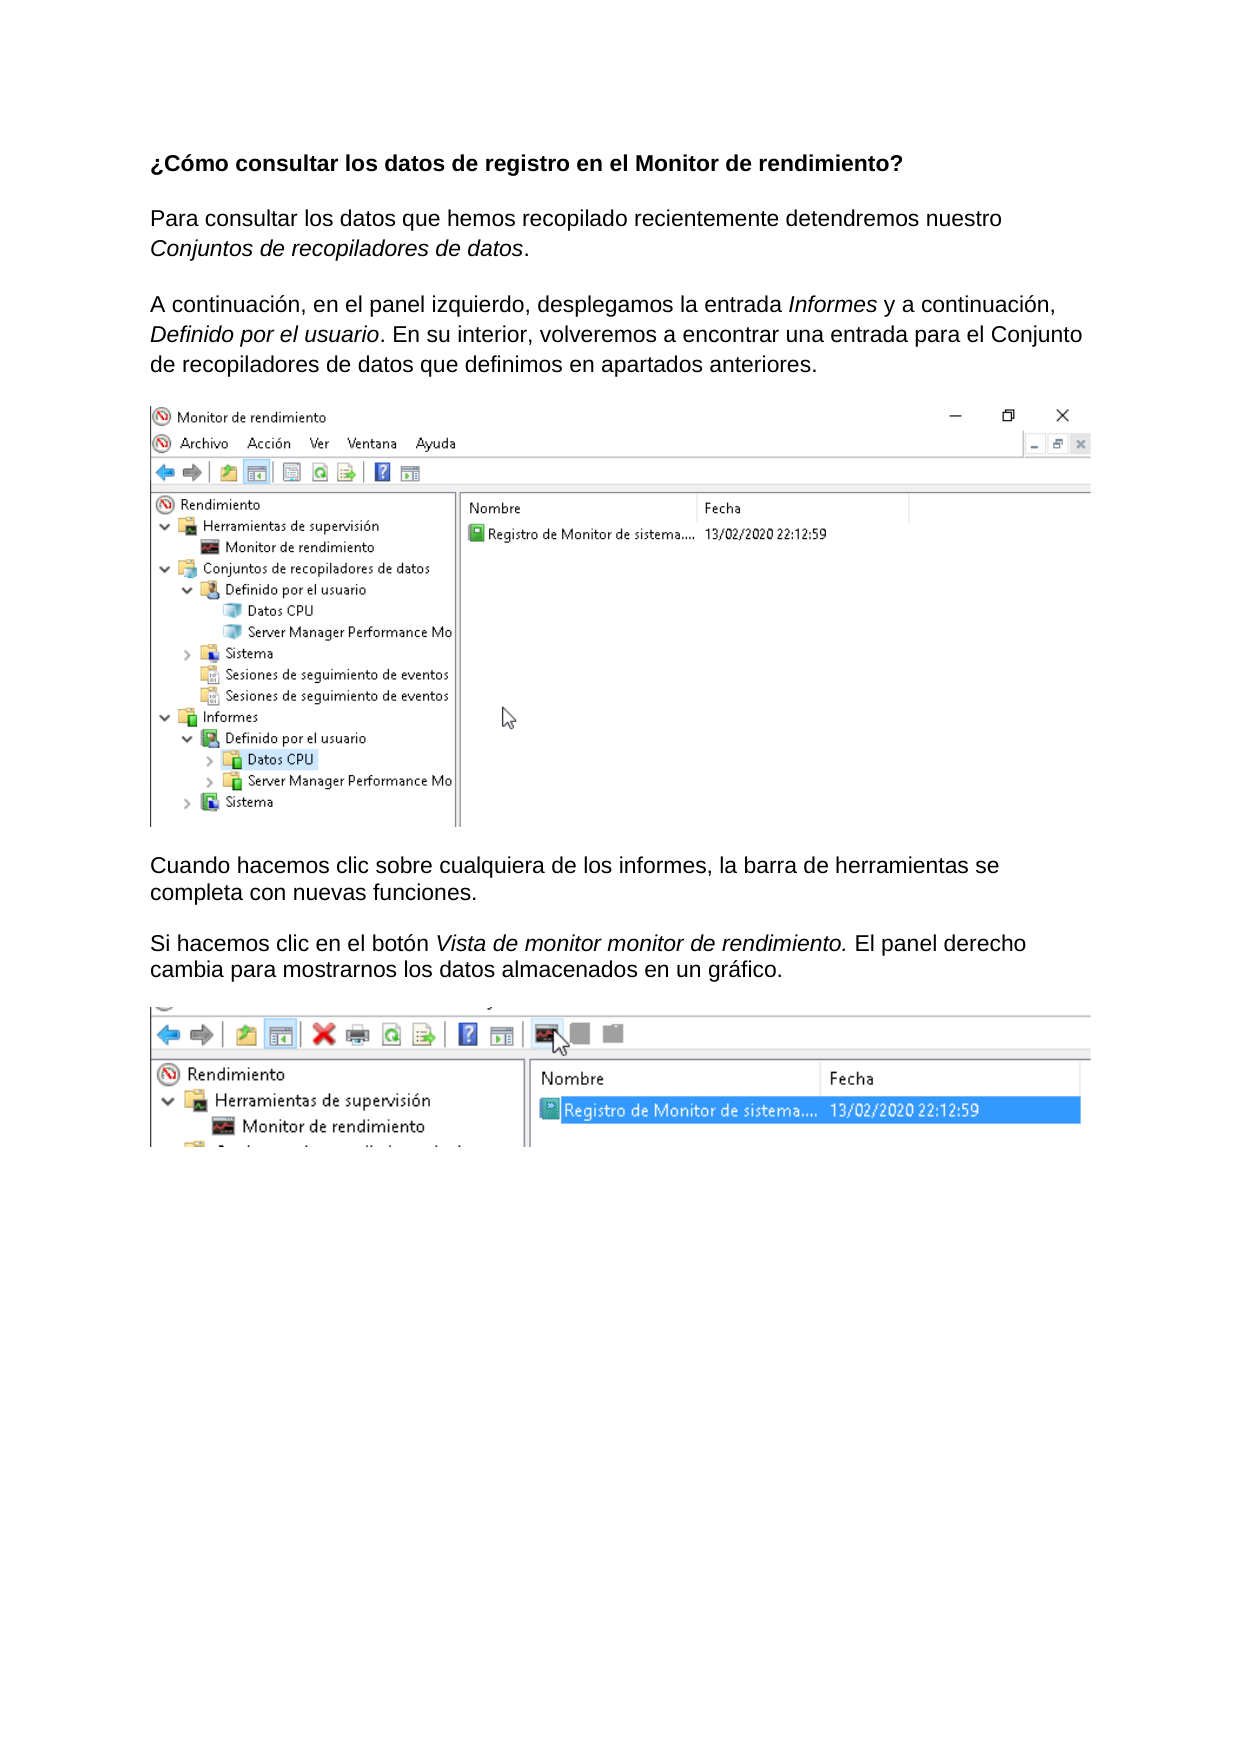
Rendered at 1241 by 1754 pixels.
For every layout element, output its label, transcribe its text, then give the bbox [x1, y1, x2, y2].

picture [150, 406, 1091, 827]
text Si hacemos clic en el botón Vista de monitor monitor de rendimiento. El panel derecho cambia para mostrarnos los datos almacenados en un gráfico. [150, 930, 1090, 982]
text Para consultar los datos que hemos recopilado recientemente detendremos nuestro Conjuntos de recopiladores de datos. [150, 205, 1090, 262]
text ¿Cómo consultar los datos de registro en el Monitor de rendimiento? [150, 150, 1090, 176]
picture [150, 1007, 1091, 1147]
text Cuando hacemos clic sobre cualquiera de los informes, la barra de herramientas se completa con nuevas funciones. [150, 852, 1090, 905]
text A continuación, en el panel izquierdo, desplegamos la entrada Informes y a continuación, Definido por el usuario. En su interior, volveremos a encontrar una entrada para el Conjunto de recopiladores de datos que definimos en apartados anteriores. [150, 291, 1090, 377]
